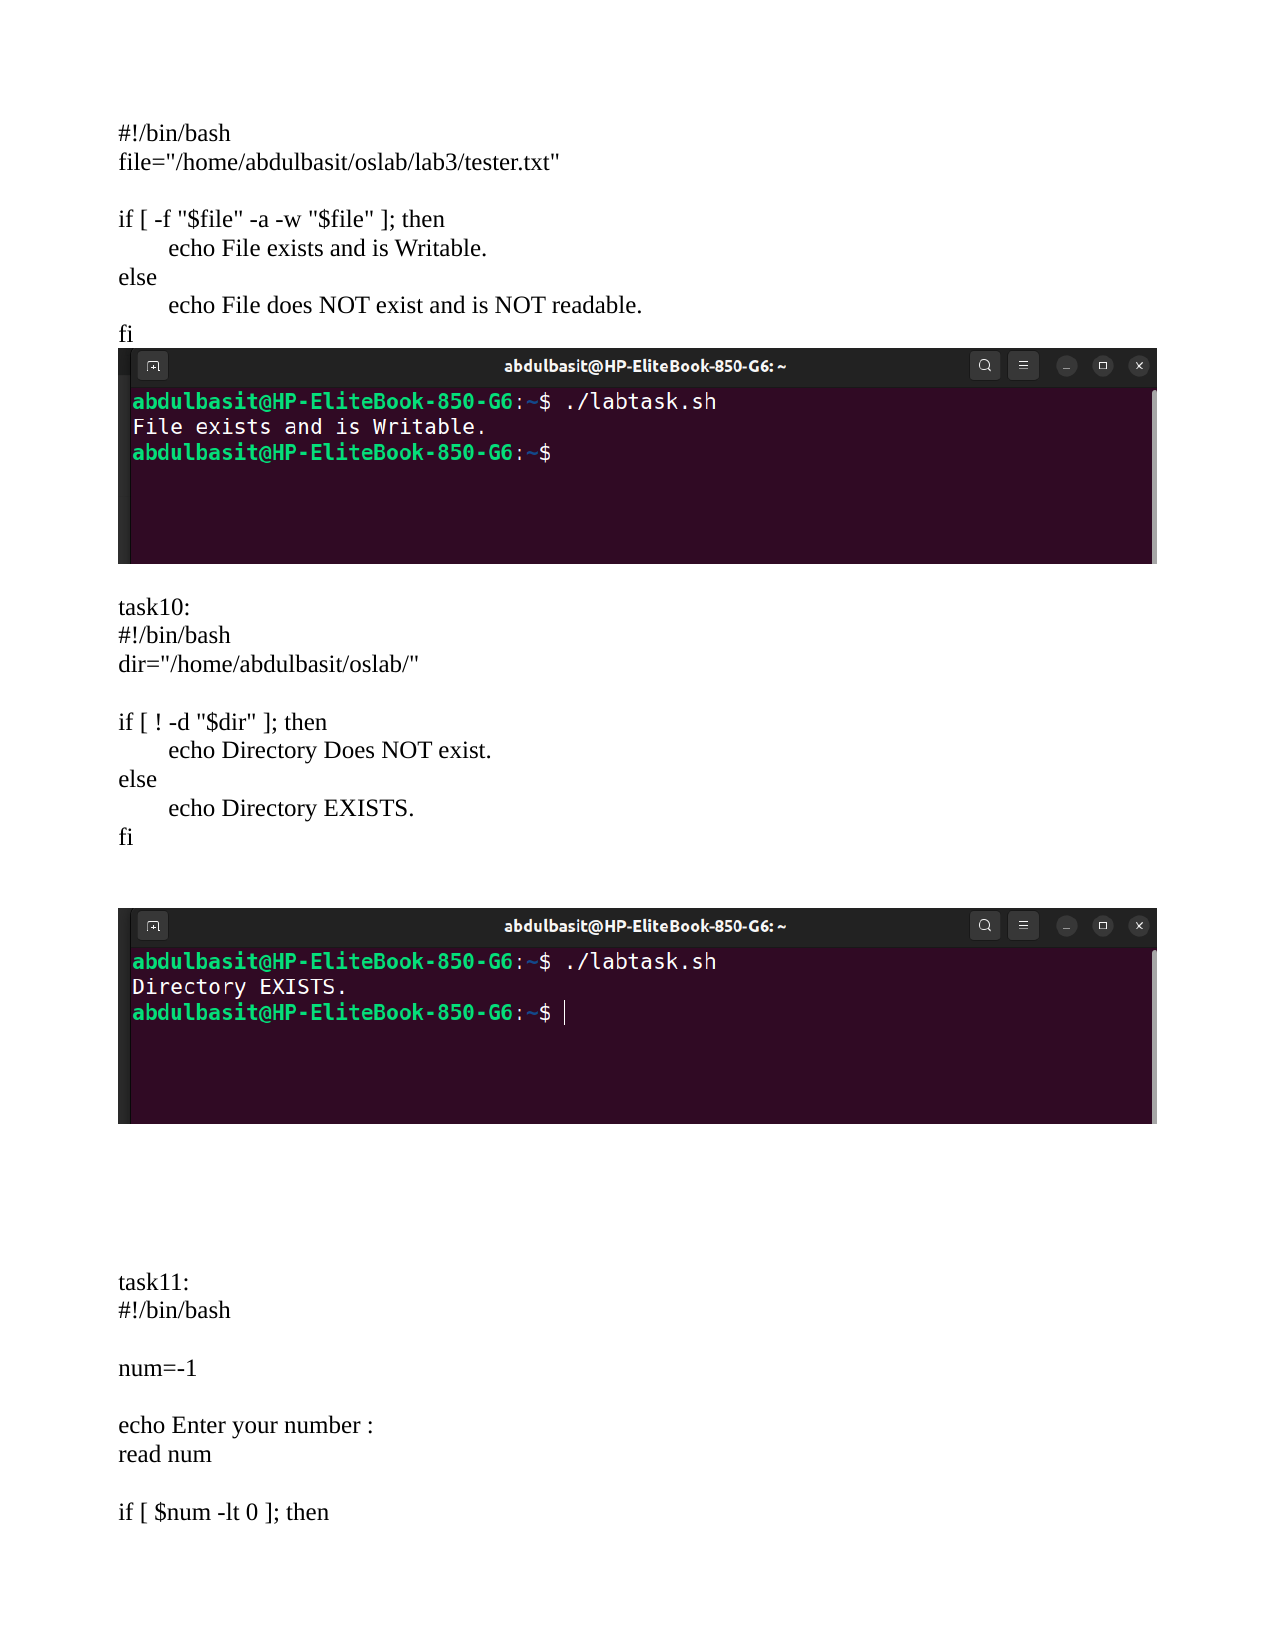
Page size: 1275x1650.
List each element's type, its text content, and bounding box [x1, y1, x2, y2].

text fi [118, 822, 1157, 851]
text fi [118, 319, 1157, 348]
text if [ -f "$file" -a -w "$file" ]; then [118, 204, 1157, 233]
text task11: [118, 1267, 1157, 1296]
text echo File does NOT exist and is NOT readable. [118, 291, 1157, 319]
picture [118, 348, 1157, 564]
text #!/bin/bash [118, 118, 1157, 147]
text echo Enter your number : [118, 1411, 1157, 1439]
text file="/home/abdulbasit/oslab/lab3/tester.txt" [118, 147, 1157, 176]
text #!/bin/bash [118, 1296, 1157, 1324]
text #!/bin/bash [118, 621, 1157, 649]
text if [ ! -d "$dir" ]; then [118, 707, 1157, 736]
text else [118, 262, 1157, 291]
text dir="/home/abdulbasit/oslab/" [118, 649, 1157, 678]
text else [118, 764, 1157, 793]
text if [ $num -lt 0 ]; then [118, 1497, 1157, 1526]
text task10: [118, 592, 1157, 621]
text echo File exists and is Writable. [118, 233, 1157, 262]
text echo Directory EXISTS. [118, 793, 1157, 822]
text read num [118, 1439, 1157, 1468]
picture [118, 908, 1157, 1124]
text echo Directory Does NOT exist. [118, 736, 1157, 764]
text num=-1 [118, 1353, 1157, 1382]
